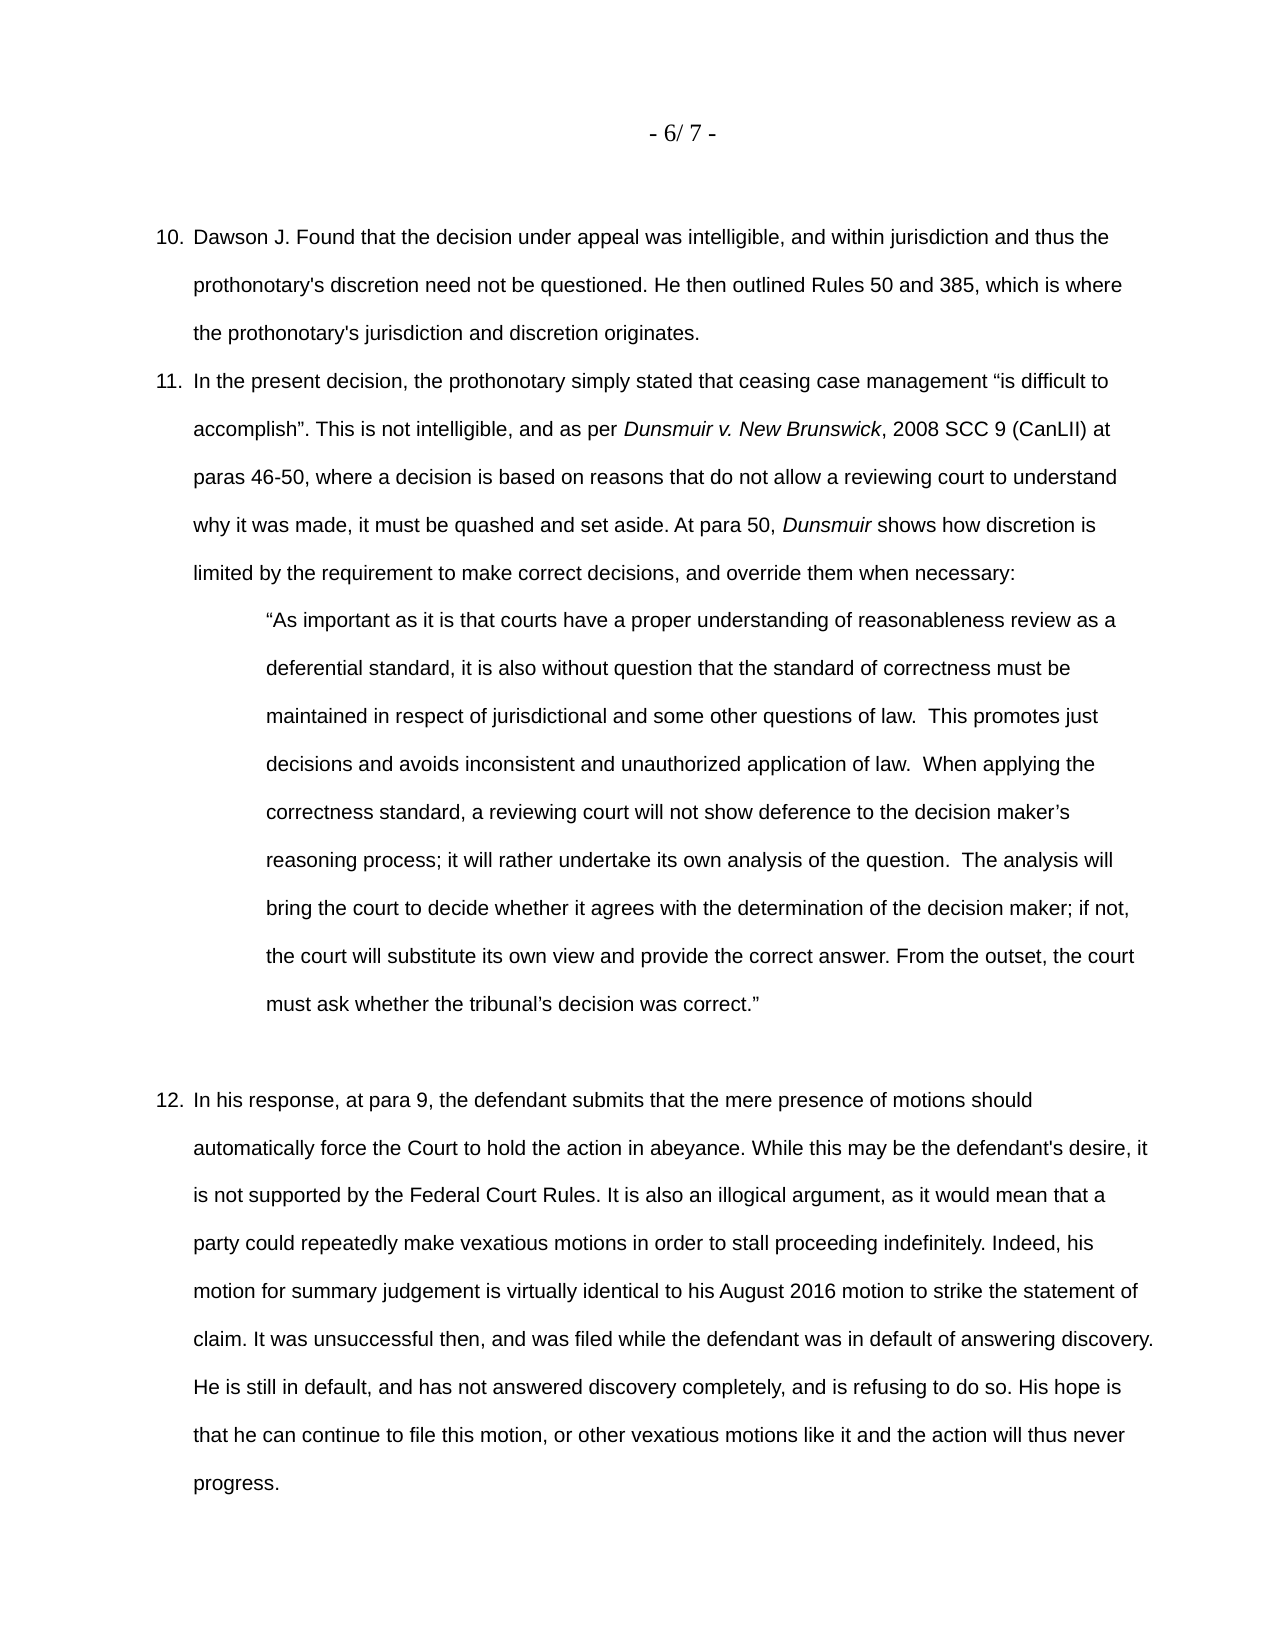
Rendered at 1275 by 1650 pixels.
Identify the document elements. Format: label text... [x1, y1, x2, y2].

subtitle In his response, at para 9, the defendant submits that the mere presence of motions should automatically force the Court to hold the action in abeyance. While this may be the defendant's desire, it is not supported by the Federal Court Rules. It is also an illogical argument, as it would mean that a party could repeatedly make vexatious motions in order to stall proceeding indefinitely. Indeed, his motion for summary judgement is virtually identical to his August 2016 motion to strike the statement of claim. It was unsuccessful then, and was filed while the defendant was in default of answering discovery. He is still in default, and has not answered discovery completely, and is refusing to do so. His hope is that he can continue to file this motion, or other vexatious motions like it and the action will thus never progress. [156, 1087, 1157, 1495]
subtitle In the present decision, the prothonotary simply stated that ceasing case management “is difficult to accomplish”. This is not intelligible, and as per Dunsmuir v. New Brunswick, 2008 SCC 9 (CanLII) at paras 46-50, where a decision is based on reasons that do not allow a reviewing court to understand why it was made, it must be quashed and set aside. At para 50, Dunsmuir shows how discretion is limited by the requirement to make correct decisions, and override them when necessary: [156, 369, 1157, 584]
subtitle “As important as it is that courts have a proper understanding of reasonableness review as a deferential standard, it is also without question that the standard of correctness must be maintained in respect of jurisdictional and some other questions of law. This promotes just decisions and avoids inconsistent and unauthorized application of law. When applying the correctness standard, a reviewing court will not show deference to the decision maker’s reasoning process; it will rather undertake its own analysis of the question. The analysis will bring the court to decide whether it agrees with the determination of the decision maker; if not, the court will substitute its own view and provide the correct answer. From the outset, the court must ask whether the tribunal’s decision was correct.” [266, 608, 1157, 1016]
subtitle Dawson J. Found that the decision under appeal was intelligible, and within jurisdiction and thus the prothonotary's discretion need not be questioned. He then outlined Rules 50 and 385, which is where the prothonotary's jurisdiction and discretion originates. [156, 225, 1157, 345]
